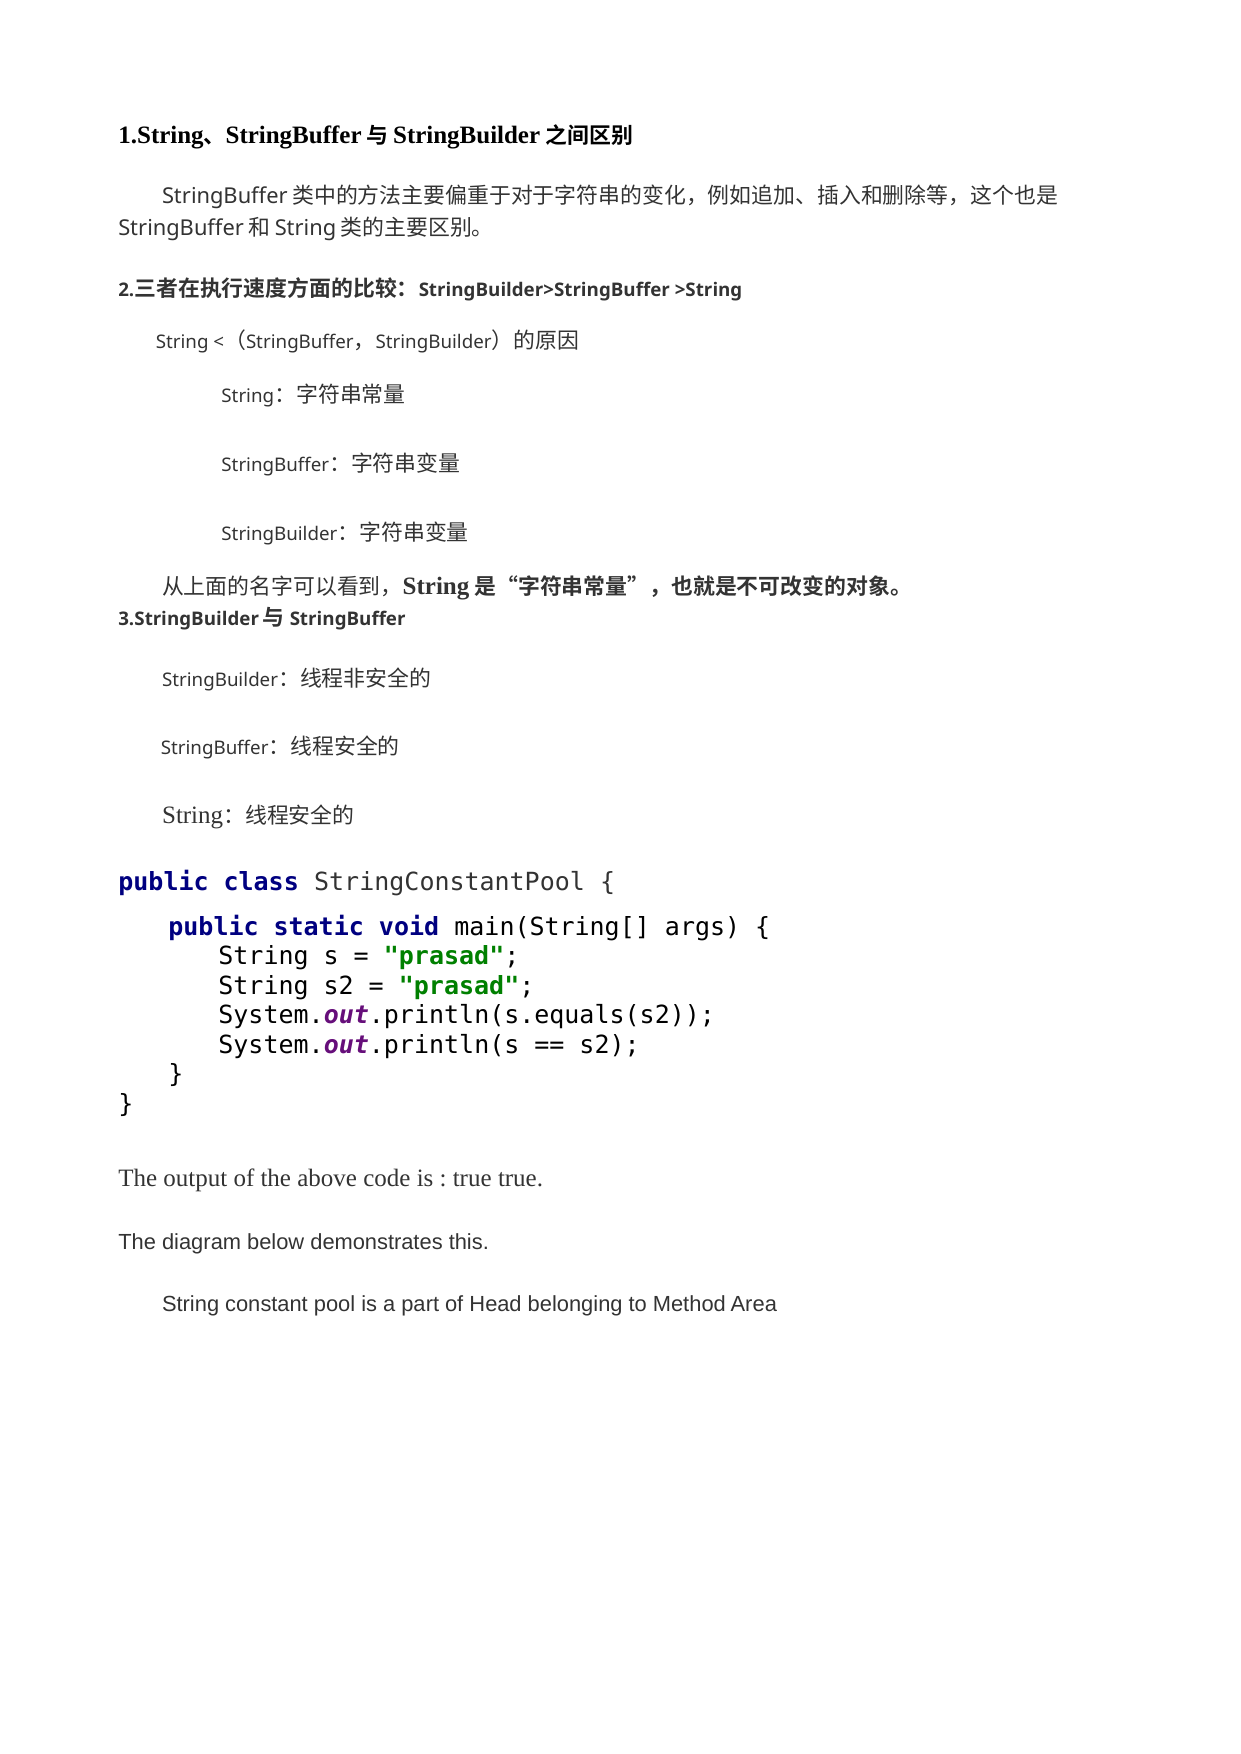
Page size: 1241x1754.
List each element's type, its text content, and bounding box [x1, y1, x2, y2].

text StringBuilder：字符串变量 [134, 515, 1106, 547]
text String s2 = "prasad"; [118, 971, 1122, 1001]
text 3.StringBuilder与 StringBuffer [118, 600, 1122, 632]
text public class StringConstantPool { [118, 867, 1106, 896]
text StringBuffer：字符串变量 [134, 446, 1106, 478]
text String s = "prasad"; [118, 942, 1122, 971]
text StringBuffer类中的方法主要偏重于对于字符串的变化，例如追加、插入和删除等，这个也是StringBuffer和String类的主要区别。 [118, 178, 1122, 242]
text The output of the above code is : true true. [118, 1163, 1106, 1192]
text The diagram below demonstrates this. [118, 1229, 1106, 1254]
text String constant pool is a part of Head belonging to Method Area [118, 1290, 1106, 1316]
text StringBuilder：线程非安全的 [118, 661, 1122, 692]
text public static void main(String[] args) { [118, 912, 1122, 942]
text System.out.println(s.equals(s2)); [118, 1001, 1122, 1030]
text } [118, 1089, 1122, 1118]
text } [118, 1059, 1122, 1089]
text String <（StringBuffer，StringBuilder）的原因 [134, 323, 1106, 355]
text System.out.println(s == s2); [118, 1030, 1122, 1059]
text StringBuffer：线程安全的 [134, 729, 1106, 761]
text String：字符串常量 [134, 377, 1106, 408]
text 从上面的名字可以看到，String是“字符串常量”，也就是不可改变的对象。 [118, 569, 1122, 600]
text String：线程安全的 [118, 798, 1106, 830]
text 1.String、StringBuffer与StringBuilder之间区别 [118, 118, 1122, 150]
text 2.三者在执行速度方面的比较：StringBuilder>StringBuffer >String [118, 271, 1122, 302]
